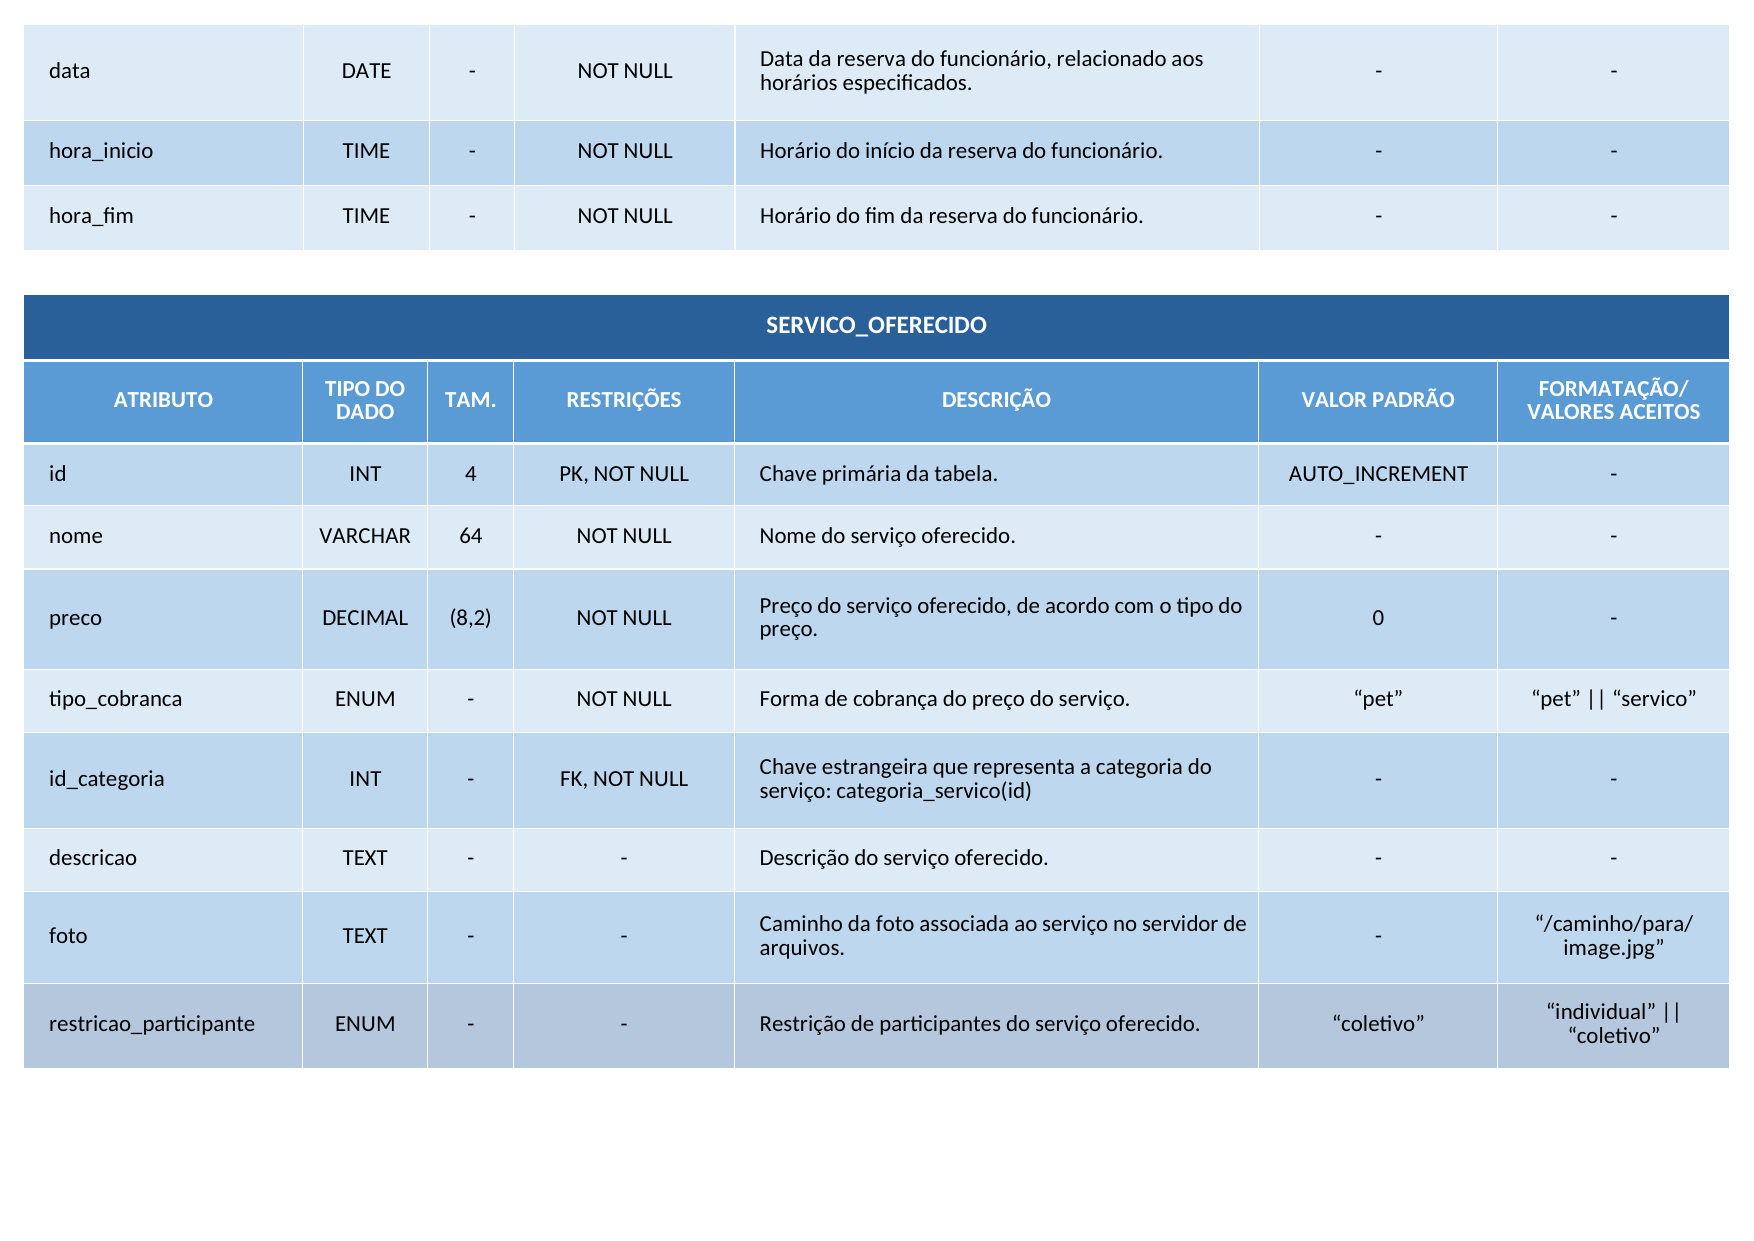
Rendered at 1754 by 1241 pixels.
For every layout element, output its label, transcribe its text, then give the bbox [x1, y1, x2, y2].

table_cell - [428, 829, 513, 891]
table_cell Nome do serviço oferecido. [735, 506, 1258, 568]
table_cell - [1498, 506, 1729, 568]
table_cell AUTO_INCREMENT [1259, 445, 1497, 505]
table_cell TEXT [303, 829, 427, 891]
table_cell - [1498, 570, 1729, 669]
table_cell TEXT [303, 892, 427, 983]
table_cell - [1260, 25, 1497, 120]
table_cell 4 [428, 445, 513, 505]
table_cell descricao [24, 829, 302, 891]
table_cell nome [24, 506, 302, 568]
table_cell - [430, 121, 514, 185]
table_cell - [428, 733, 513, 828]
table_cell Horário do início da reserva do funcionário. [736, 121, 1259, 185]
table_cell - [1498, 733, 1729, 828]
table_cell “pet” || “servico” [1498, 670, 1729, 732]
table_cell - [1498, 829, 1729, 891]
table_header SERVICO_OFERECIDO [24, 295, 1729, 359]
table_cell Horário do fim da reserva do funcionário. [736, 186, 1259, 250]
table_cell Descrição do serviço oferecido. [735, 829, 1258, 891]
table_cell Chave primária da tabela. [735, 445, 1258, 505]
table_cell preco [24, 570, 302, 669]
table_cell NOT NULL [514, 670, 734, 732]
table_cell ENUM [303, 984, 427, 1068]
table_cell NOT NULL [515, 25, 734, 120]
table_cell - [1498, 121, 1729, 185]
table_cell foto [24, 892, 302, 983]
table_cell - [430, 25, 514, 120]
table_cell Caminho da foto associada ao serviço no servidor de arquivos. [735, 892, 1258, 983]
table_cell data [24, 25, 303, 120]
table_cell - [514, 984, 734, 1068]
table_cell NOT NULL [515, 186, 734, 250]
table_cell hora_fim [24, 186, 303, 250]
table_cell - [514, 829, 734, 891]
table_cell - [1498, 186, 1729, 250]
table_cell 64 [428, 506, 513, 568]
table_cell Restrição de participantes do serviço oferecido. [735, 984, 1258, 1068]
table_cell NOT NULL [515, 121, 734, 185]
table_cell restricao_participante [24, 984, 302, 1068]
table_cell “coletivo” [1259, 984, 1497, 1068]
table_cell ENUM [303, 670, 427, 732]
table_cell - [1498, 445, 1729, 505]
table_cell NOT NULL [514, 506, 734, 568]
table_cell hora_inicio [24, 121, 303, 185]
table_cell Chave estrangeira que representa a categoria do serviço: categoria_servico(id) [735, 733, 1258, 828]
table_cell FORMATAÇÃO/VALORES ACEITOS [1498, 362, 1729, 442]
table_cell - [1260, 121, 1497, 185]
table_cell NOT NULL [514, 570, 734, 669]
table_cell id [24, 445, 302, 505]
table_cell DECIMAL [303, 570, 427, 669]
table_cell - [430, 186, 514, 250]
table_cell id_categoria [24, 733, 302, 828]
table_cell - [1259, 506, 1497, 568]
table_cell - [1259, 733, 1497, 828]
table_cell - [428, 670, 513, 732]
table_cell Preço do serviço oferecido, de acordo com o tipo do preço. [735, 570, 1258, 669]
table_cell TAM. [428, 362, 513, 442]
table_cell “individual” || “coletivo” [1498, 984, 1729, 1068]
table_cell TIME [304, 121, 429, 185]
table_cell DATE [304, 25, 429, 120]
table_cell tipo_cobranca [24, 670, 302, 732]
table_cell - [428, 984, 513, 1068]
table_cell FK, NOT NULL [514, 733, 734, 828]
table_cell - [1498, 25, 1729, 120]
table_cell DESCRIÇÃO [735, 362, 1258, 442]
table_cell ATRIBUTO [24, 362, 302, 442]
table_cell “/caminho/para/image.jpg” [1498, 892, 1729, 983]
table_cell Forma de cobrança do preço do serviço. [735, 670, 1258, 732]
table_cell (8,2) [428, 570, 513, 669]
table_cell 0 [1259, 570, 1497, 669]
table_cell - [1260, 186, 1497, 250]
table_cell RESTRIÇÕES [514, 362, 734, 442]
table_cell - [428, 892, 513, 983]
table_cell VALOR PADRÃO [1259, 362, 1497, 442]
table_cell - [1259, 829, 1497, 891]
table_cell INT [303, 445, 427, 505]
table_cell - [1259, 892, 1497, 983]
table_cell TIME [304, 186, 429, 250]
table_cell VARCHAR [303, 506, 427, 568]
table_cell PK, NOT NULL [514, 445, 734, 505]
table_cell Data da reserva do funcionário, relacionado aos horários especificados. [736, 25, 1259, 120]
table_cell INT [303, 733, 427, 828]
table_cell - [514, 892, 734, 983]
table_cell TIPO DO DADO [303, 362, 427, 442]
table_cell “pet” [1259, 670, 1497, 732]
